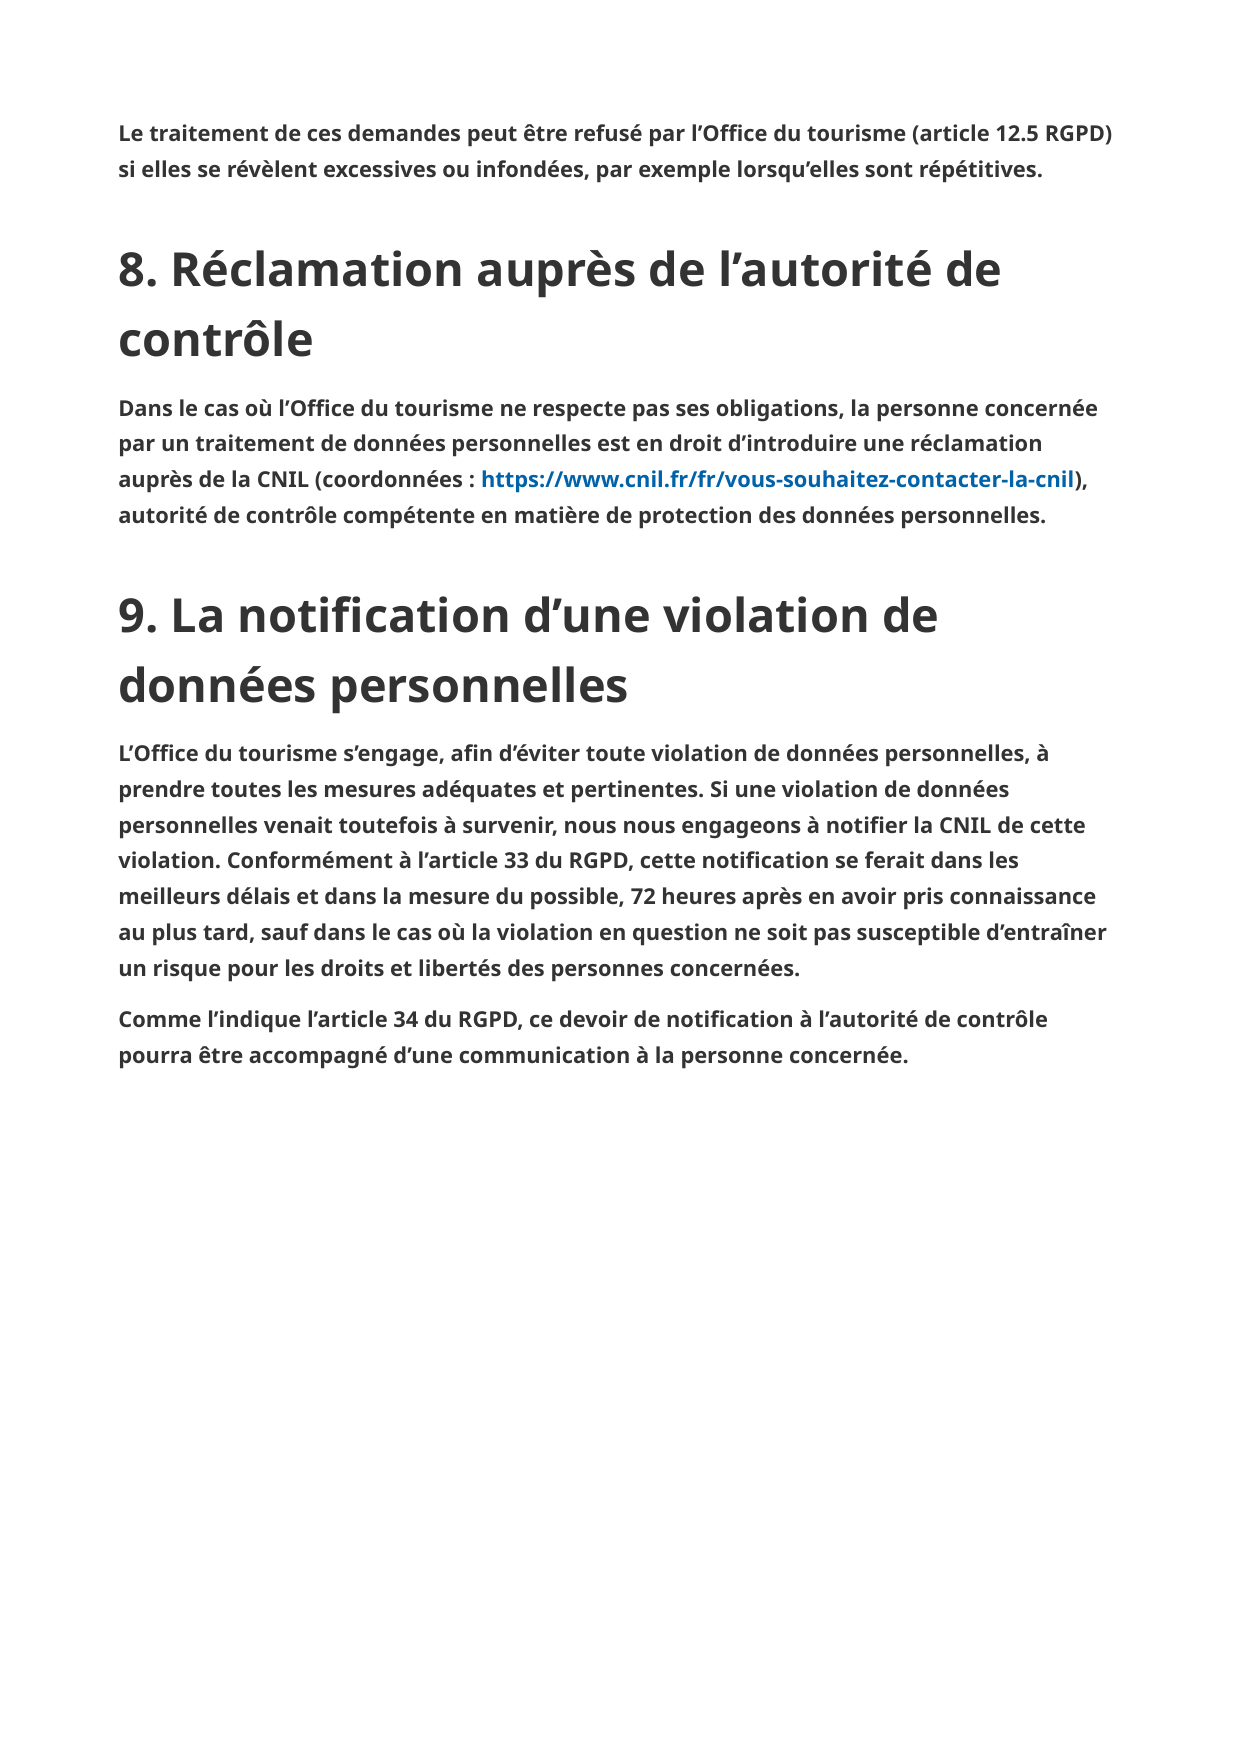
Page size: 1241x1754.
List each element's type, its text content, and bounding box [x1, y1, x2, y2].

subtitle 8. Réclamation auprès de l’autorité de contrôle [118, 236, 1122, 371]
subtitle 9. La notification d’une violation de données personnelles [118, 582, 1122, 716]
text Le traitement de ces demandes peut être refusé par l’Office du tourisme (article 12.5 RGPD) si elles se révèlent excessives ou infondées, par exemple lorsqu’elles sont répétitives. [118, 118, 1122, 184]
text Dans le cas où l’Office du tourisme ne respecte pas ses obligations, la personne concernée par un traitement de données personnelles est en droit d’introduire une réclamation auprès de la CNIL (coordonnées : https://www.cnil.fr/fr/vous-souhaitez-contacter-la-cnil), autorité de contrôle compétente en matière de protection des données personnelles. [118, 392, 1122, 529]
text L’Office du tourisme s’engage, afin d’éviter toute violation de données personnelles, à prendre toutes les mesures adéquates et pertinentes. Si une violation de données personnelles venait toutefois à survenir, nous nous engageons à notifier la CNIL de cette violation. Conformément à l’article 33 du RGPD, cette notification se ferait dans les meilleurs délais et dans la mesure du possible, 72 heures après en avoir pris connaissance au plus tard, sauf dans le cas où la violation en question ne soit pas susceptible d’entraîner un risque pour les droits et libertés des personnes concernées. [118, 738, 1122, 982]
text Comme l’indique l’article 34 du RGPD, ce devoir de notification à l’autorité de contrôle pourra être accompagné d’une communication à la personne concernée. [118, 1004, 1122, 1069]
